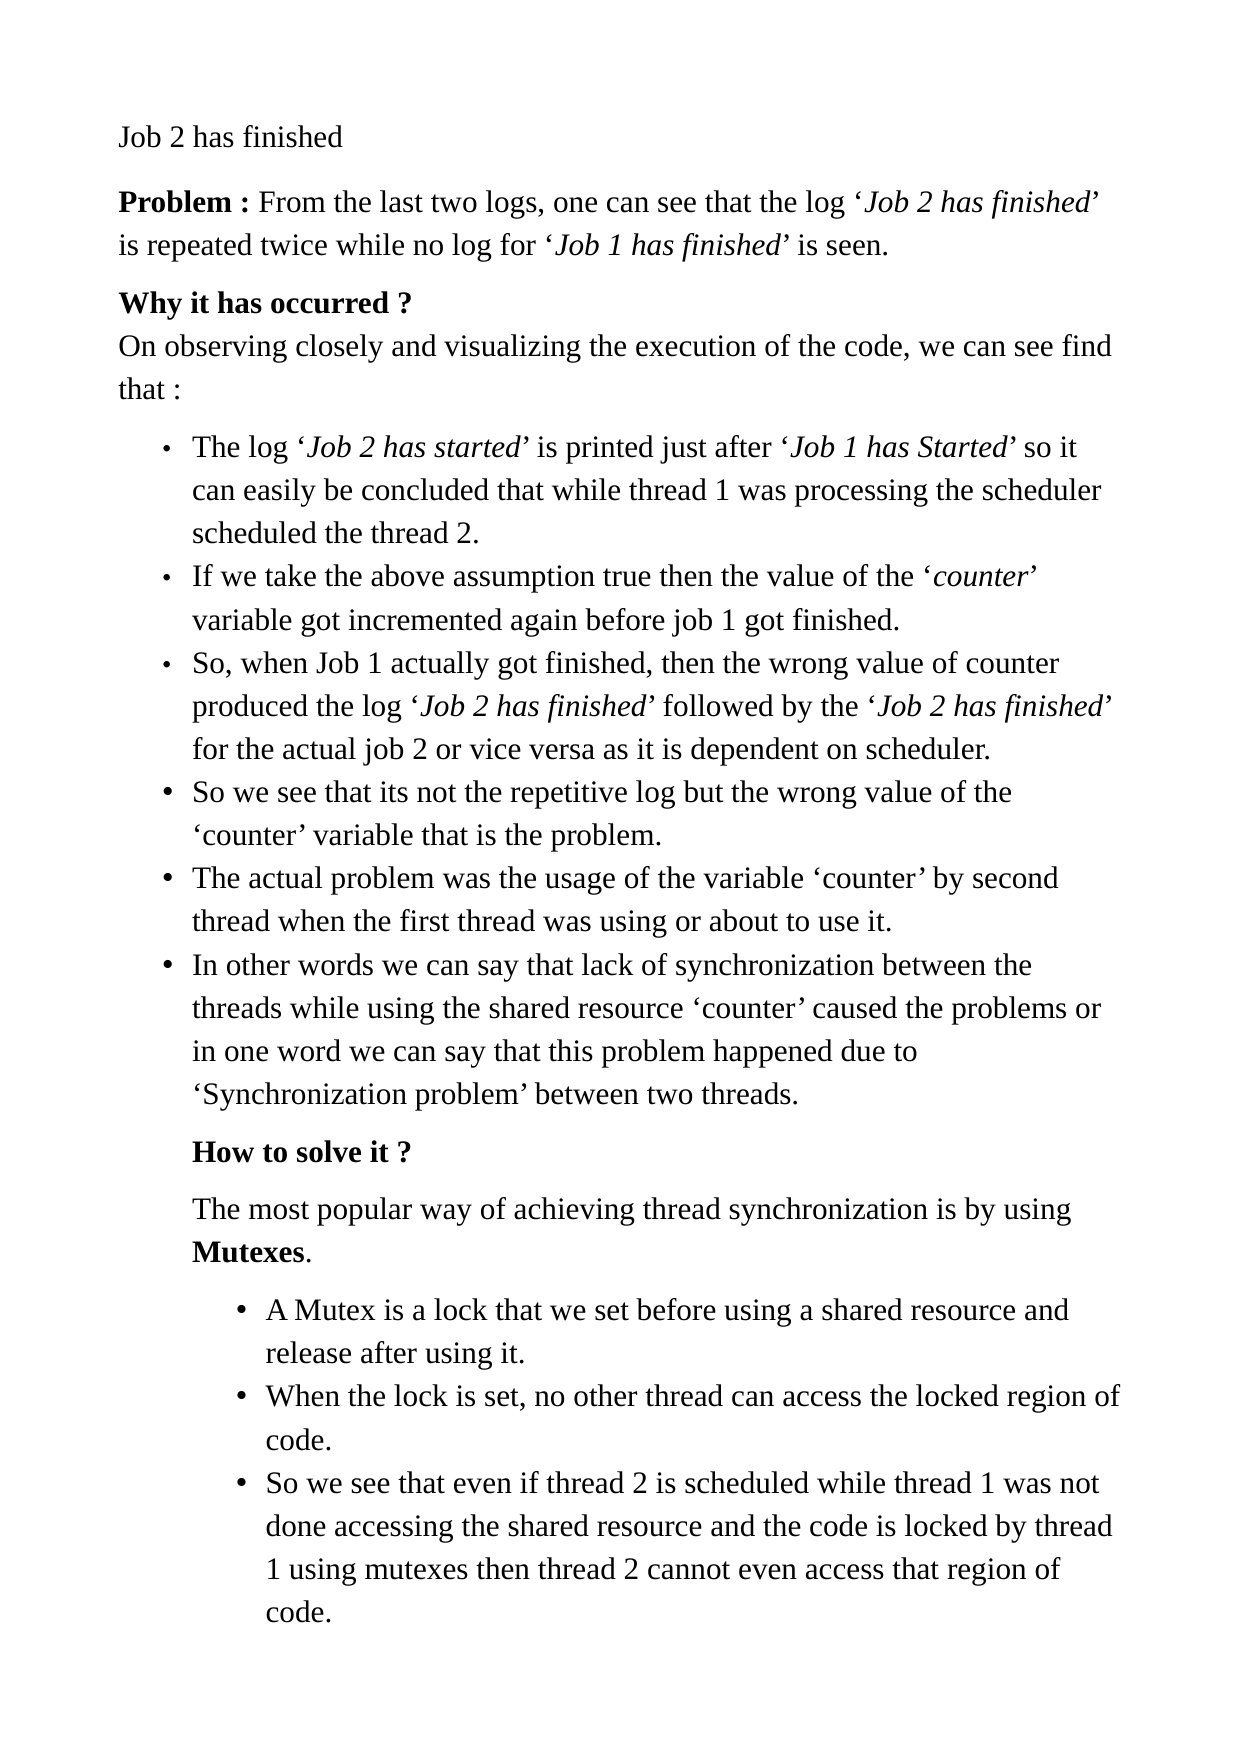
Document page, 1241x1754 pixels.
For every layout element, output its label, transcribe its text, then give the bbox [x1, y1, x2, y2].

list How to solve it ? [162, 1133, 1122, 1169]
list So we see that even if thread 2 is scheduled while thread 1 was not done accessing the shared resource and the code is locked by thread 1 using mutexes then thread 2 cannot even access that region of code. [236, 1464, 1122, 1629]
list The log ‘Job 2 has started’ is printed just after ‘Job 1 has Started’ so it can easily be concluded that while thread 1 was processing the scheduler scheduled the thread 2. [162, 428, 1122, 551]
list A Mutex is a lock that we set before using a shared resource and release after using it. [236, 1291, 1122, 1371]
list So, when Job 1 actually got finished, then the wrong value of counter produced the log ‘Job 2 has finished’ followed by the ‘Job 2 has finished’ for the actual job 2 or vice versa as it is dependent on scheduler. [162, 644, 1122, 766]
text Problem : From the last two logs, one can see that the log ‘Job 2 has finished’ is repeated twice while no log for ‘Job 1 has finished’ is seen. [118, 183, 1122, 263]
list The most popular way of achieving thread synchronization is by using Mutexes. [162, 1191, 1122, 1270]
list The actual problem was the usage of the variable ‘counter’ by second thread when the first thread was using or about to use it. [162, 859, 1122, 939]
list When the lock is set, no other thread can access the locked region of code. [236, 1378, 1122, 1457]
text Why it has occurred ? On observing closely and visualizing the execution of the code, we can see find that : [118, 284, 1122, 407]
list In other words we can say that lack of synchronization between the threads while using the shared resource ‘counter’ caused the problems or in one word we can say that this problem happened due to ‘Synchronization problem’ between two threads. [162, 946, 1122, 1111]
list So we see that its not the repetitive log but the wrong value of the ‘counter’ variable that is the problem. [162, 773, 1122, 852]
list If we take the above assumption true then the value of the ‘counter’ variable got incremented again before job 1 got finished. [162, 558, 1122, 637]
text Job 2 has finished [118, 118, 1122, 154]
